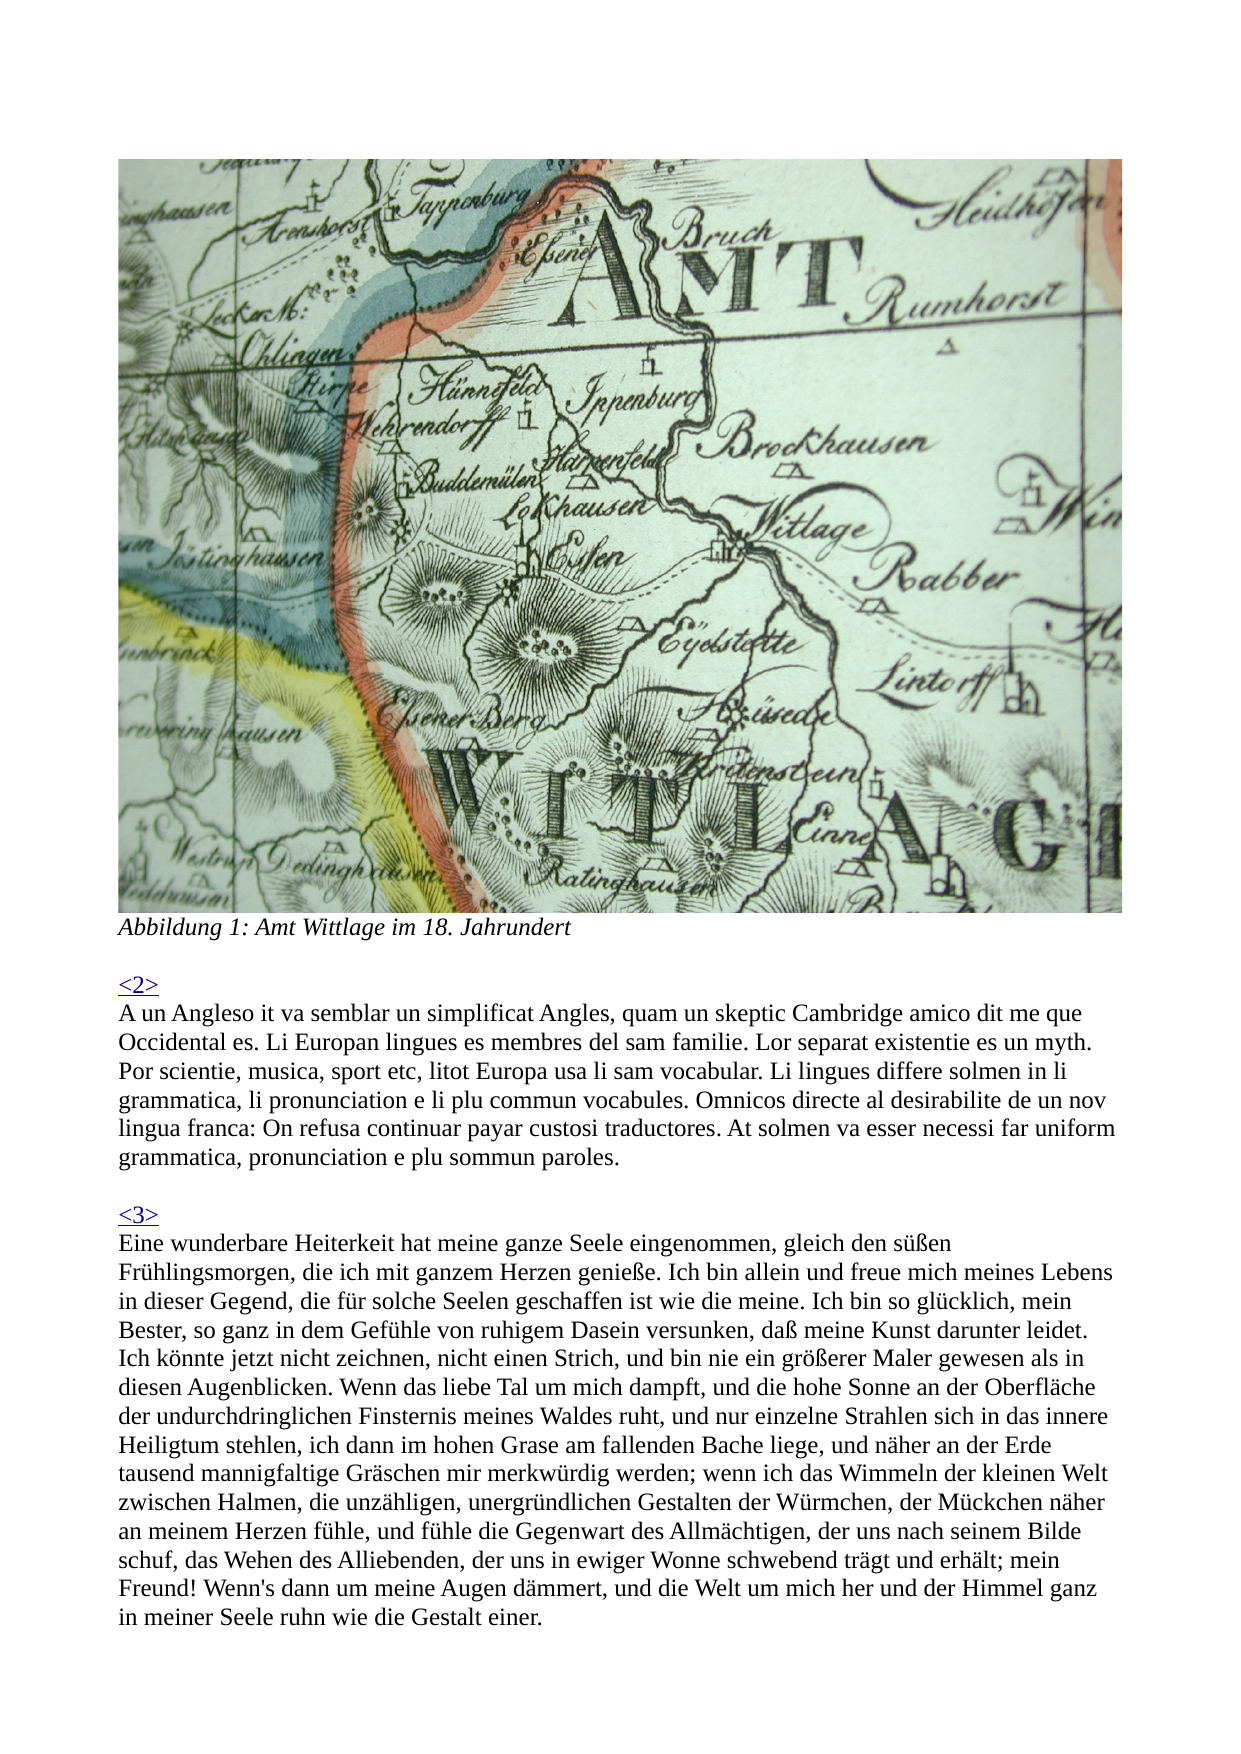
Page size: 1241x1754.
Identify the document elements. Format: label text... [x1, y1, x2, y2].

text <3> [118, 1200, 1122, 1228]
text Eine wunderbare Heiterkeit hat meine ganze Seele eingenommen, gleich den süßen Frühlingsmorgen, die ich mit ganzem Herzen genieße. Ich bin allein und freue mich meines Lebens in dieser Gegend, die für solche Seelen geschaffen ist wie die meine. Ich bin so glücklich, mein Bester, so ganz in dem Gefühle von ruhigem Dasein versunken, daß meine Kunst darunter leidet. Ich könnte jetzt nicht zeichnen, nicht einen Strich, und bin nie ein größerer Maler gewesen als in diesen Augenblicken. Wenn das liebe Tal um mich dampft, und die hohe Sonne an der Oberfläche der undurchdringlichen Finsternis meines Waldes ruht, und nur einzelne Strahlen sich in das innere Heiligtum stehlen, ich dann im hohen Grase am fallenden Bache liege, und näher an der Erde tausend mannigfaltige Gräschen mir merkwürdig werden; wenn ich das Wimmeln der kleinen Welt zwischen Halmen, die unzähligen, unergründlichen Gestalten der Würmchen, der Mückchen näher an meinem Herzen fühle, und fühle die Gegenwart des Allmächtigen, der uns nach seinem Bilde schuf, das Wehen des Alliebenden, der uns in ewiger Wonne schwebend trägt und erhält; mein Freund! Wenn's dann um meine Augen dämmert, und die Welt um mich her und der Himmel ganz in meiner Seele ruhn wie die Gestalt einer. [118, 1228, 1122, 1631]
text Abbildung 1: Amt Wittlage im 18. Jahrundert [118, 913, 1122, 941]
text A un Angleso it va semblar un simplificat Angles, quam un skeptic Cambridge amico dit me que Occidental es. Li Europan lingues es membres del sam familie. Lor separat existentie es un myth. Por scientie, musica, sport etc, litot Europa usa li sam vocabular. Li lingues differe solmen in li grammatica, li pronunciation e li plu commun vocabules. Omnicos directe al desirabilite de un nov lingua franca: On refusa continuar payar custosi traductores. At solmen va esser necessi far uniform grammatica, pronunciation e plu sommun paroles. [118, 998, 1122, 1171]
text <2> [118, 970, 1122, 998]
picture [118, 159, 1123, 913]
